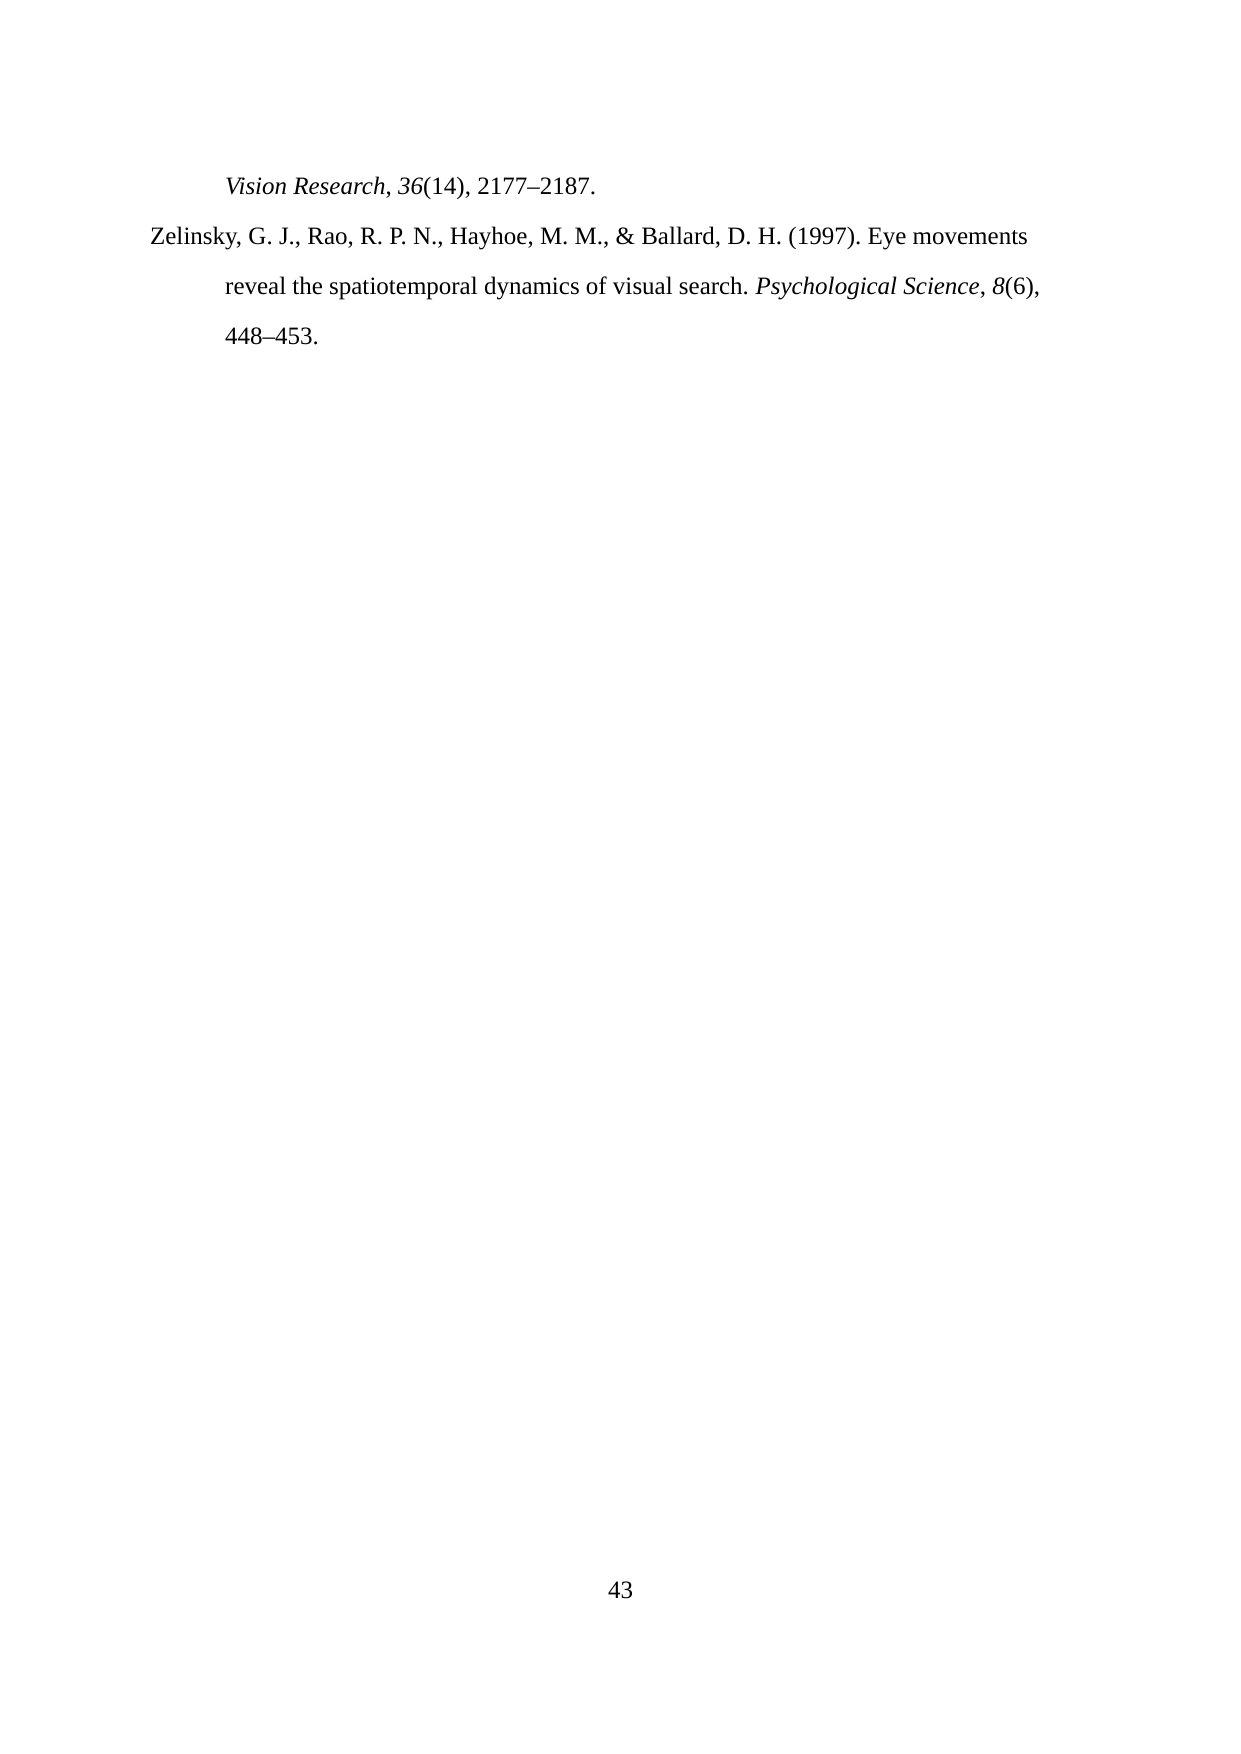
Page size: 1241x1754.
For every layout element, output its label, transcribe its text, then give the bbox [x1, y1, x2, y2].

text Vision Research, 36(14), 2177–2187. [150, 150, 1091, 200]
text Zelinsky, G. J., Rao, R. P. N., Hayhoe, M. M., & Ballard, D. H. (1997). Eye movements reveal the spatiotemporal dynamics of visual search. Psychological Science, 8(6), 448–453. [150, 200, 1091, 350]
